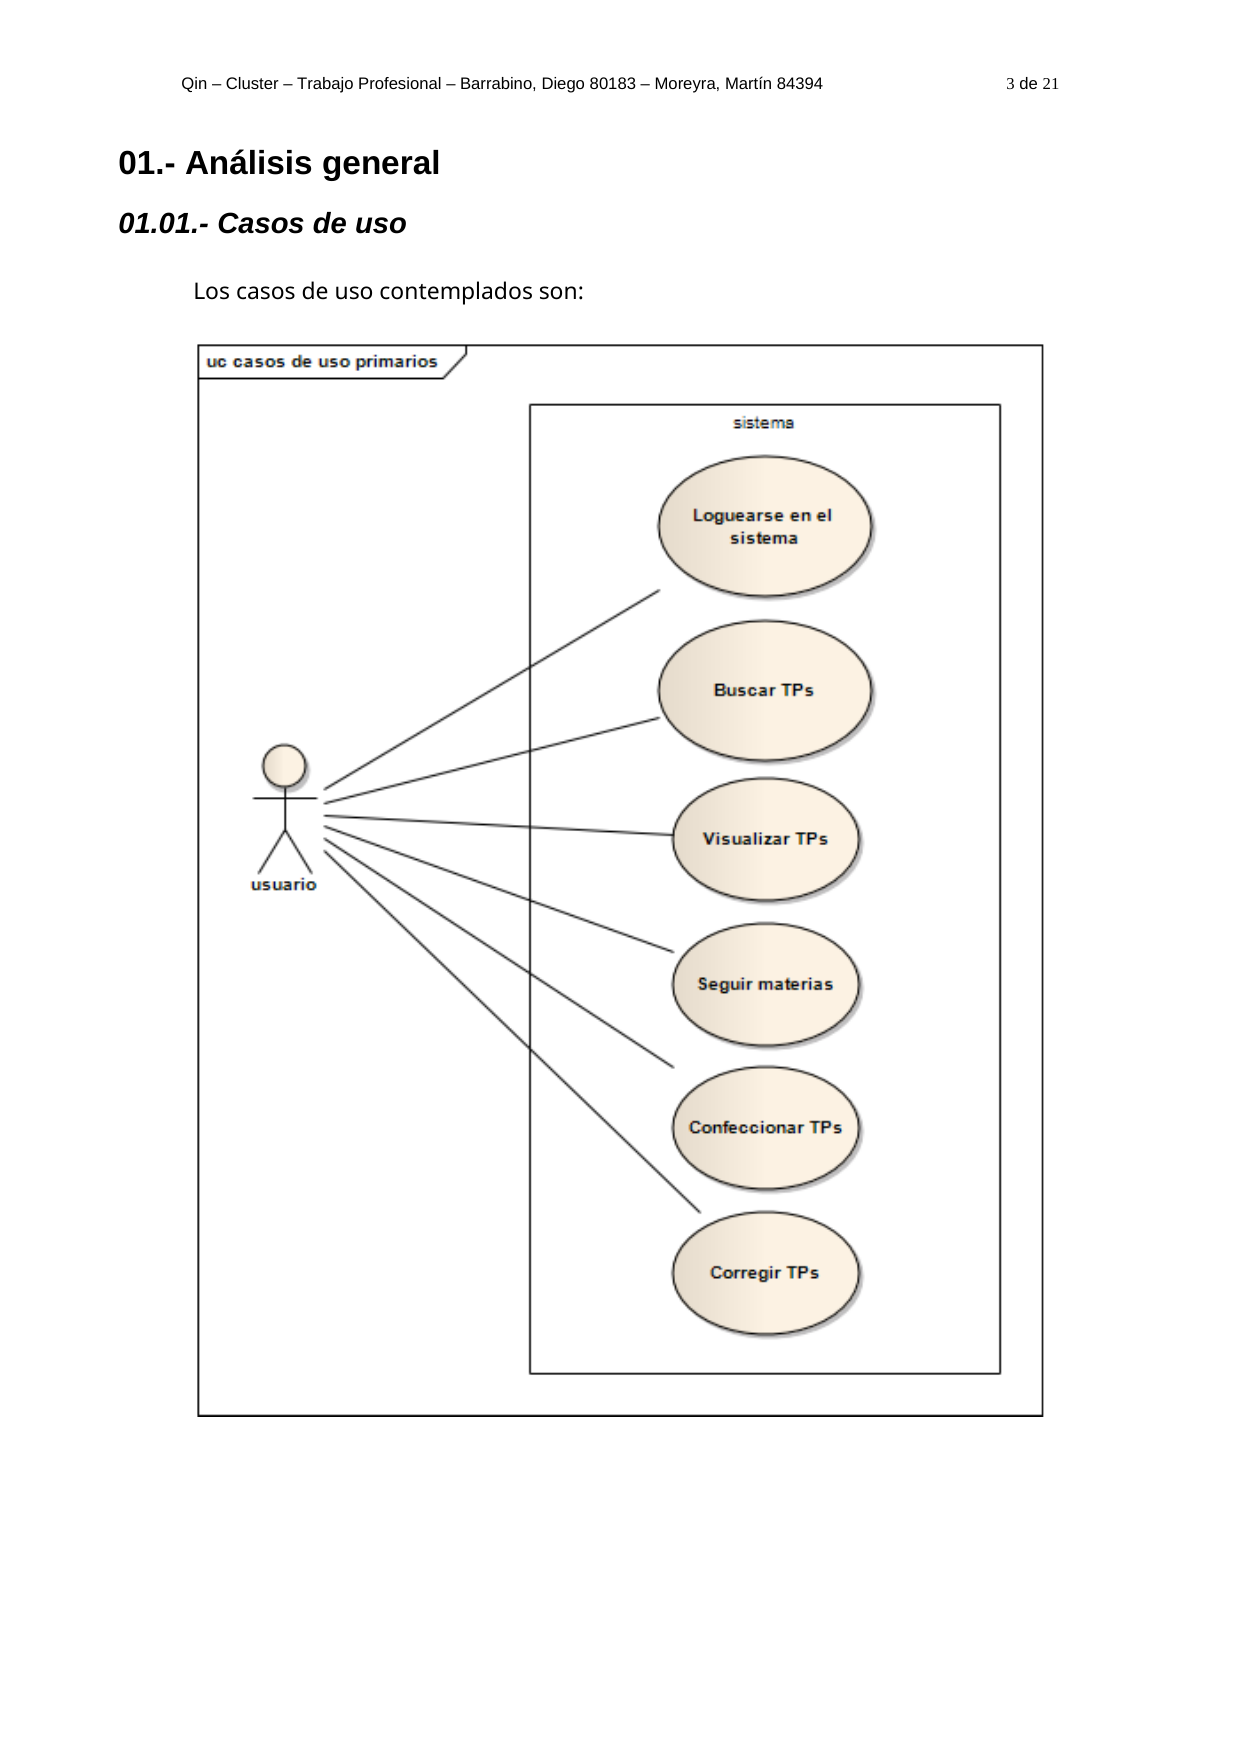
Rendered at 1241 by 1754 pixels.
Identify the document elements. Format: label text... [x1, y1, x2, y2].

subtitle 01.- Análisis general [118, 143, 1122, 182]
picture [197, 344, 1044, 1417]
text Los casos de uso contemplados son: [118, 275, 1122, 306]
subtitle 01.01.- Casos de uso [118, 207, 1122, 240]
